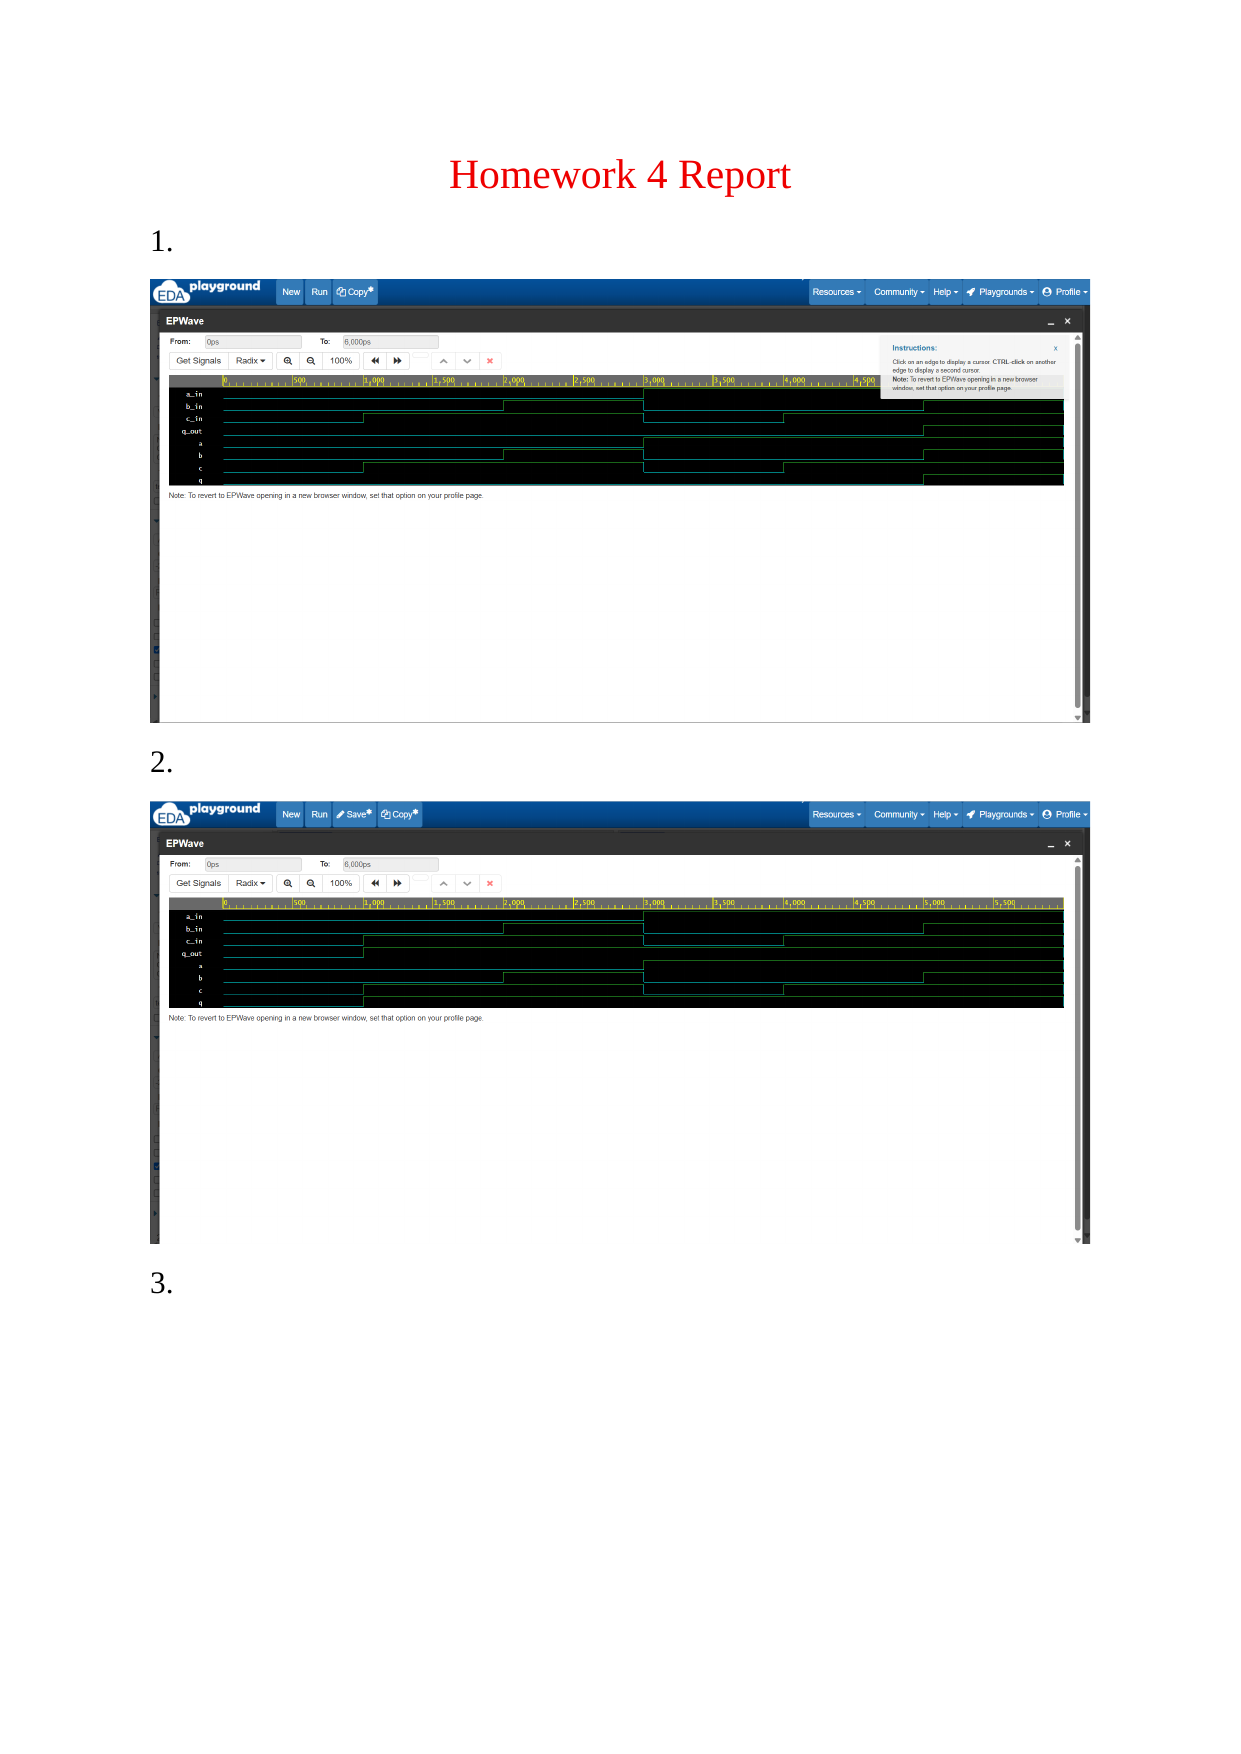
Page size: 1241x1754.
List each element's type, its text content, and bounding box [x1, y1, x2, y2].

text Homework 4 Report [150, 150, 1090, 198]
text 1. [150, 222, 1090, 258]
text 2. [150, 744, 1090, 780]
text 3. [150, 1265, 1090, 1301]
